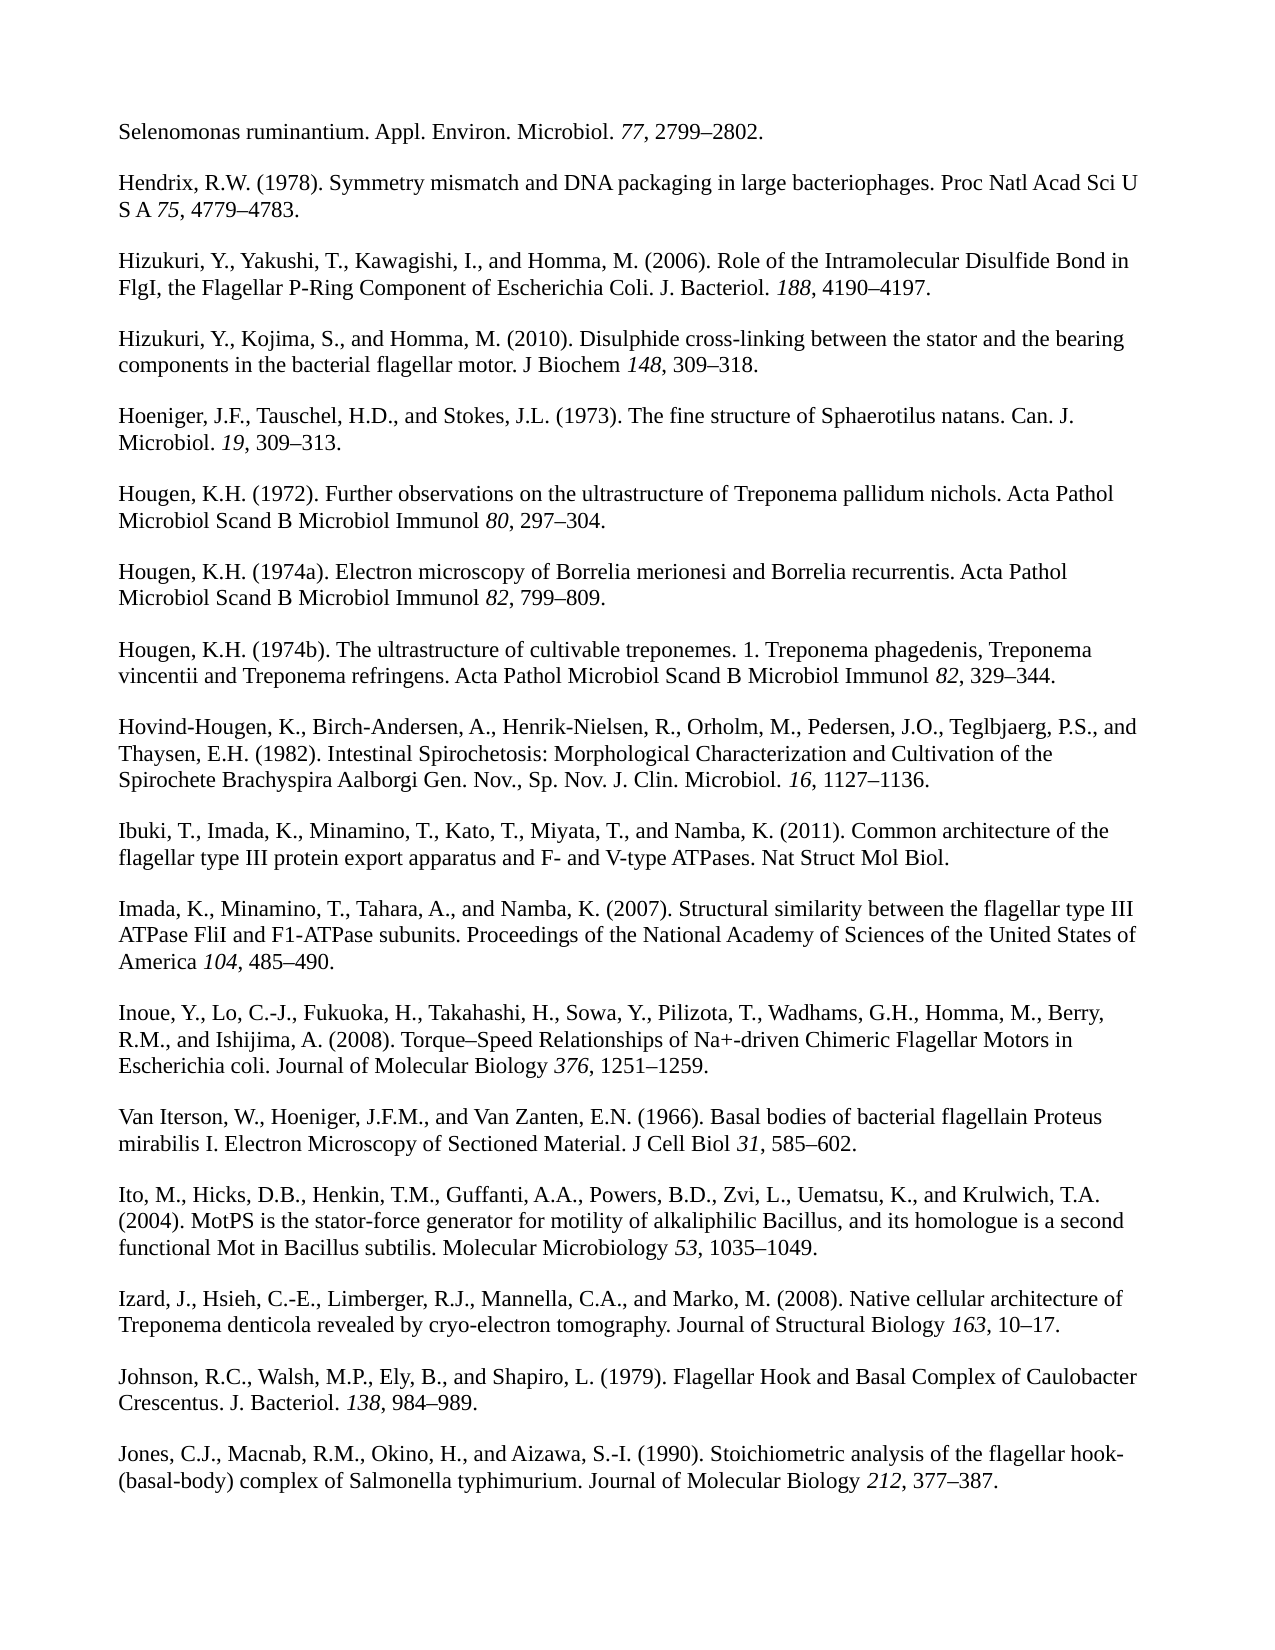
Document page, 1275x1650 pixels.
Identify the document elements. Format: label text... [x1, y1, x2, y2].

text Johnson, R.C., Walsh, M.P., Ely, B., and Shapiro, L. (1979). Flagellar Hook and Basal Complex of Caulobacter Crescentus. J. Bacteriol. 138, 984–989. [118, 1363, 1157, 1416]
text Hizukuri, Y., Yakushi, T., Kawagishi, I., and Homma, M. (2006). Role of the Intramolecular Disulfide Bond in FlgI, the Flagellar P-Ring Component of Escherichia Coli. J. Bacteriol. 188, 4190–4197. [118, 247, 1157, 300]
text Izard, J., Hsieh, C.-E., Limberger, R.J., Mannella, C.A., and Marko, M. (2008). Native cellular architecture of Treponema denticola revealed by cryo-electron tomography. Journal of Structural Biology 163, 10–17. [118, 1285, 1157, 1338]
text Hoeniger, J.F., Tauschel, H.D., and Stokes, J.L. (1973). The fine structure of Sphaerotilus natans. Can. J. Microbiol. 19, 309–313. [118, 403, 1157, 455]
text Imada, K., Minamino, T., Tahara, A., and Namba, K. (2007). Structural similarity between the flagellar type III ATPase FliI and F1-ATPase subunits. Proceedings of the National Academy of Sciences of the United States of America 104, 485–490. [118, 895, 1157, 974]
text Van Iterson, W., Hoeniger, J.F.M., and Van Zanten, E.N. (1966). Basal bodies of bacterial flagellain Proteus mirabilis I. Electron Microscopy of Sectioned Material. J Cell Biol 31, 585–602. [118, 1103, 1157, 1156]
text Hendrix, R.W. (1978). Symmetry mismatch and DNA packaging in large bacteriophages. Proc Natl Acad Sci U S A 75, 4779–4783. [118, 169, 1157, 222]
text Selenomonas ruminantium. Appl. Environ. Microbiol. 77, 2799–2802. [118, 118, 1157, 144]
text Hougen, K.H. (1974b). The ultrastructure of cultivable treponemes. 1. Treponema phagedenis, Treponema vincentii and Treponema refringens. Acta Pathol Microbiol Scand B Microbiol Immunol 82, 329–344. [118, 636, 1157, 688]
text Jones, C.J., Macnab, R.M., Okino, H., and Aizawa, S.-I. (1990). Stoichiometric analysis of the flagellar hook-(basal-body) complex of Salmonella typhimurium. Journal of Molecular Biology 212, 377–387. [118, 1441, 1157, 1493]
text Inoue, Y., Lo, C.-J., Fukuoka, H., Takahashi, H., Sowa, Y., Pilizota, T., Wadhams, G.H., Homma, M., Berry, R.M., and Ishijima, A. (2008). Torque–Speed Relationships of Na+-driven Chimeric Flagellar Motors in Escherichia coli. Journal of Molecular Biology 376, 1251–1259. [118, 999, 1157, 1078]
text Hougen, K.H. (1974a). Electron microscopy of Borrelia merionesi and Borrelia recurrentis. Acta Pathol Microbiol Scand B Microbiol Immunol 82, 799–809. [118, 558, 1157, 611]
text Hizukuri, Y., Kojima, S., and Homma, M. (2010). Disulphide cross-linking between the stator and the bearing components in the bacterial flagellar motor. J Biochem 148, 309–318. [118, 325, 1157, 378]
text Ito, M., Hicks, D.B., Henkin, T.M., Guffanti, A.A., Powers, B.D., Zvi, L., Uematsu, K., and Krulwich, T.A. (2004). MotPS is the stator‐force generator for motility of alkaliphilic Bacillus, and its homologue is a second functional Mot in Bacillus subtilis. Molecular Microbiology 53, 1035–1049. [118, 1181, 1157, 1260]
text Ibuki, T., Imada, K., Minamino, T., Kato, T., Miyata, T., and Namba, K. (2011). Common architecture of the flagellar type III protein export apparatus and F- and V-type ATPases. Nat Struct Mol Biol. [118, 817, 1157, 870]
text Hovind-Hougen, K., Birch-Andersen, A., Henrik-Nielsen, R., Orholm, M., Pedersen, J.O., Teglbjaerg, P.S., and Thaysen, E.H. (1982). Intestinal Spirochetosis: Morphological Characterization and Cultivation of the Spirochete Brachyspira Aalborgi Gen. Nov., Sp. Nov. J. Clin. Microbiol. 16, 1127–1136. [118, 713, 1157, 792]
text Hougen, K.H. (1972). Further observations on the ultrastructure of Treponema pallidum nichols. Acta Pathol Microbiol Scand B Microbiol Immunol 80, 297–304. [118, 480, 1157, 533]
